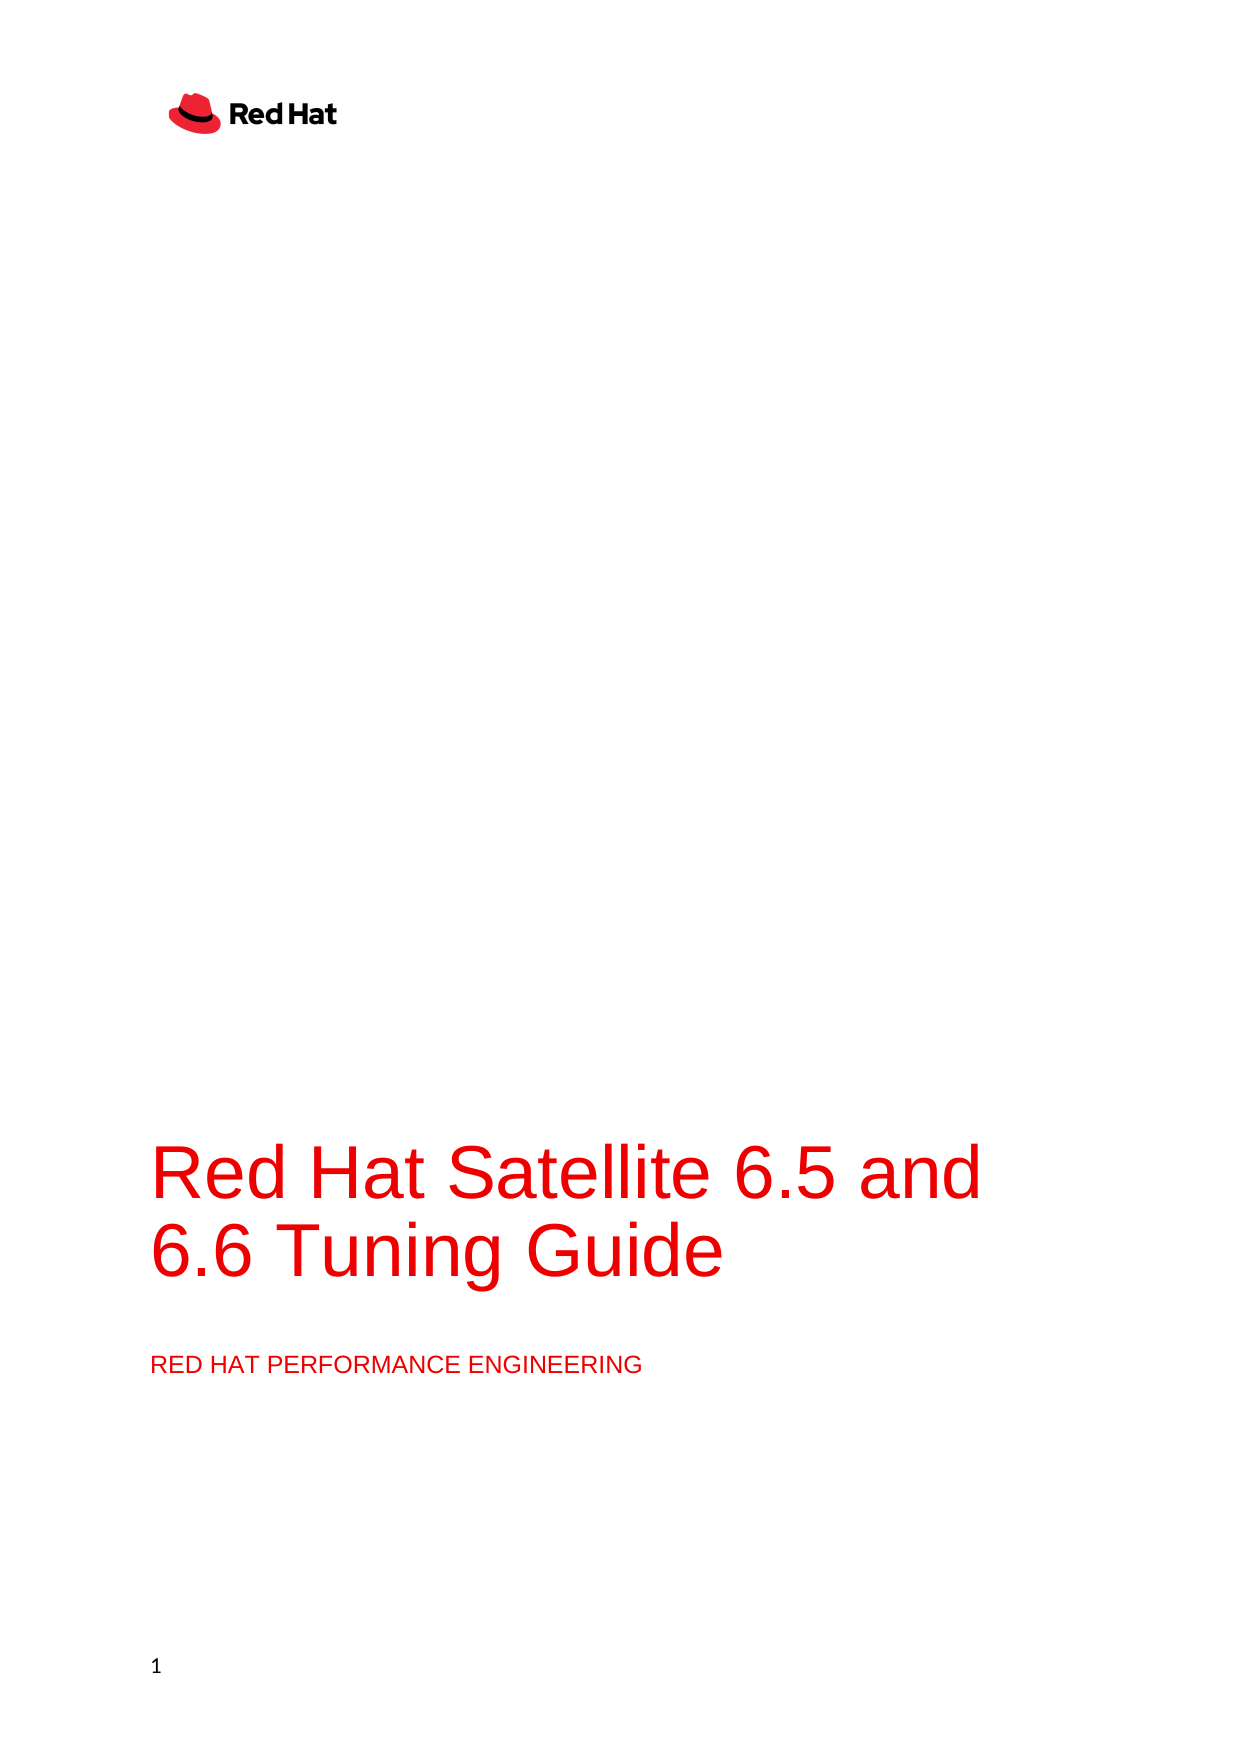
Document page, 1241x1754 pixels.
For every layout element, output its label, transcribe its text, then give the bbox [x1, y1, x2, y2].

title Red Hat Satellite 6.5 and 6.6 Tuning Guide [150, 1136, 1090, 1292]
subtitle RED HAT PERFORMANCE ENGINEERING [150, 1350, 1090, 1379]
picture [168, 93, 337, 134]
